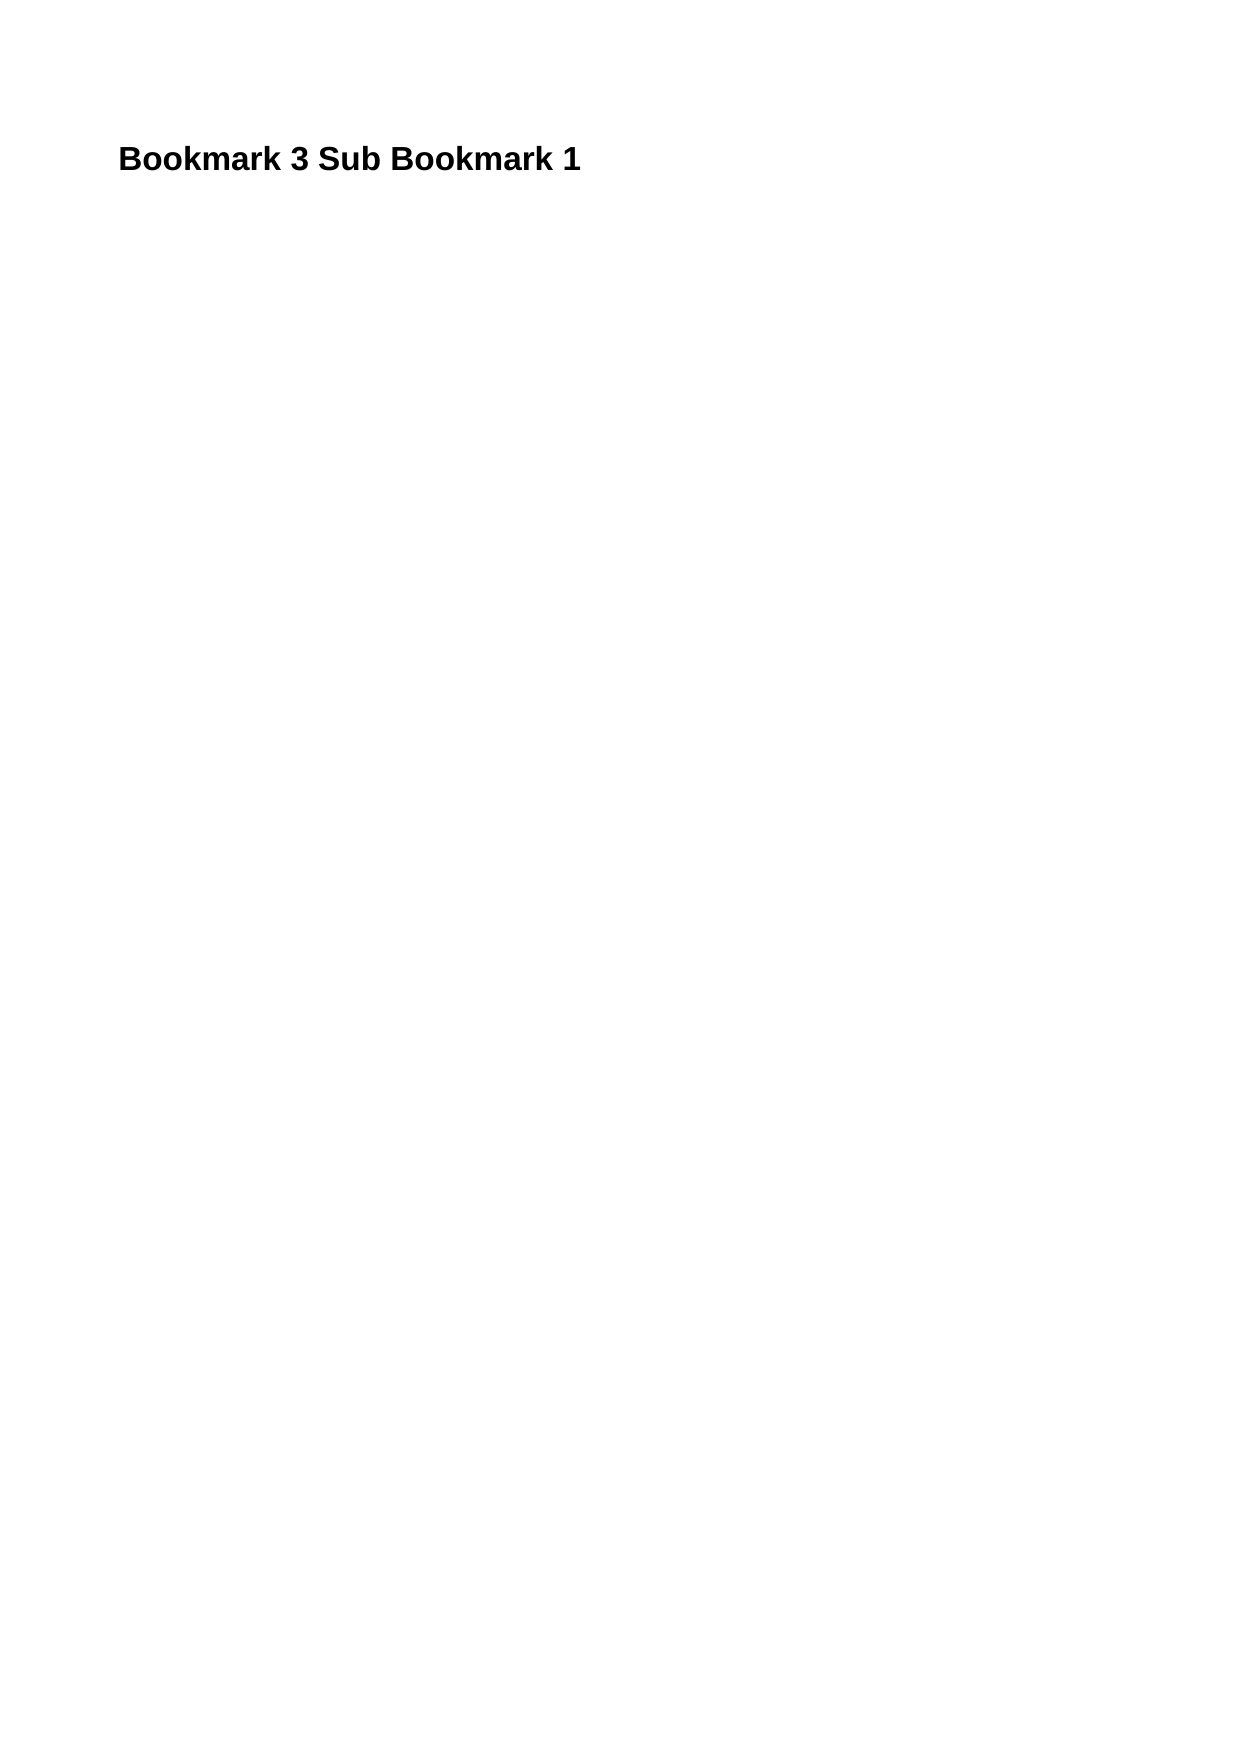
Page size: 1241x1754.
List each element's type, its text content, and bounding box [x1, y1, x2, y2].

subtitle Bookmark 3 Sub Bookmark 1 [118, 139, 1122, 177]
